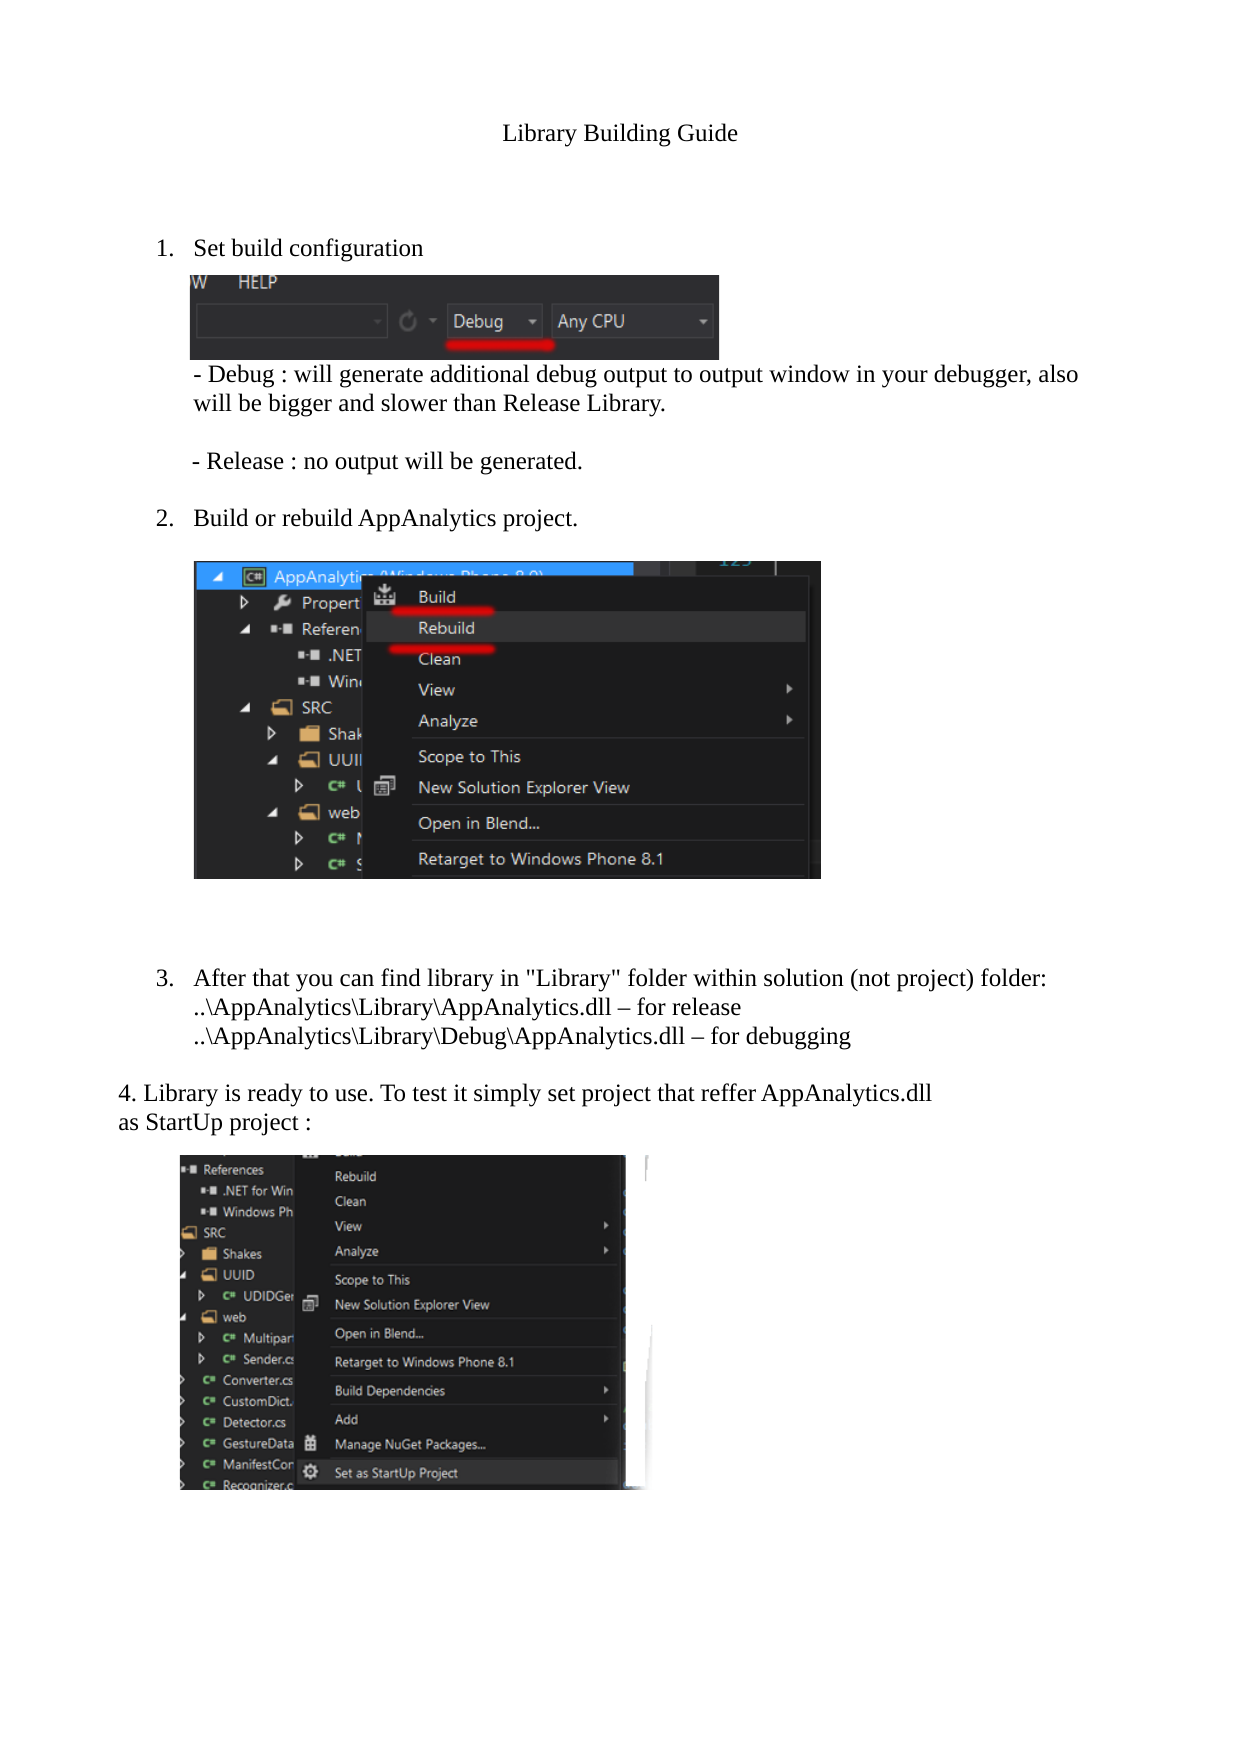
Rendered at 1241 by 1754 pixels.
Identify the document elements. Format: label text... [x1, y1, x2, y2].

picture [193, 561, 821, 879]
text as StartUp project : [118, 1107, 1122, 1136]
picture [179, 1155, 778, 1490]
list Build or rebuild AppAnalytics project. [156, 503, 1122, 532]
text 4. Library is ready to use. To test it simply set project that reffer AppAnalytics.dll [118, 1078, 1122, 1107]
list ..\AppAnalytics\Library\AppAnalytics.dll – for release [156, 992, 1122, 1021]
picture [189, 275, 720, 360]
text - Release : no output will be generated. [118, 446, 1122, 474]
list Set build configuration [156, 233, 1122, 262]
list ..\AppAnalytics\Library\Debug\AppAnalytics.dll – for debugging [156, 1021, 1122, 1049]
list - Debug : will generate additional debug output to output window in your debugger, also will be bigger and slower than Release Library. [156, 262, 1122, 417]
text Library Building Guide [118, 118, 1122, 147]
list After that you can find library in "Library" folder within solution (not project) folder: [156, 963, 1122, 992]
